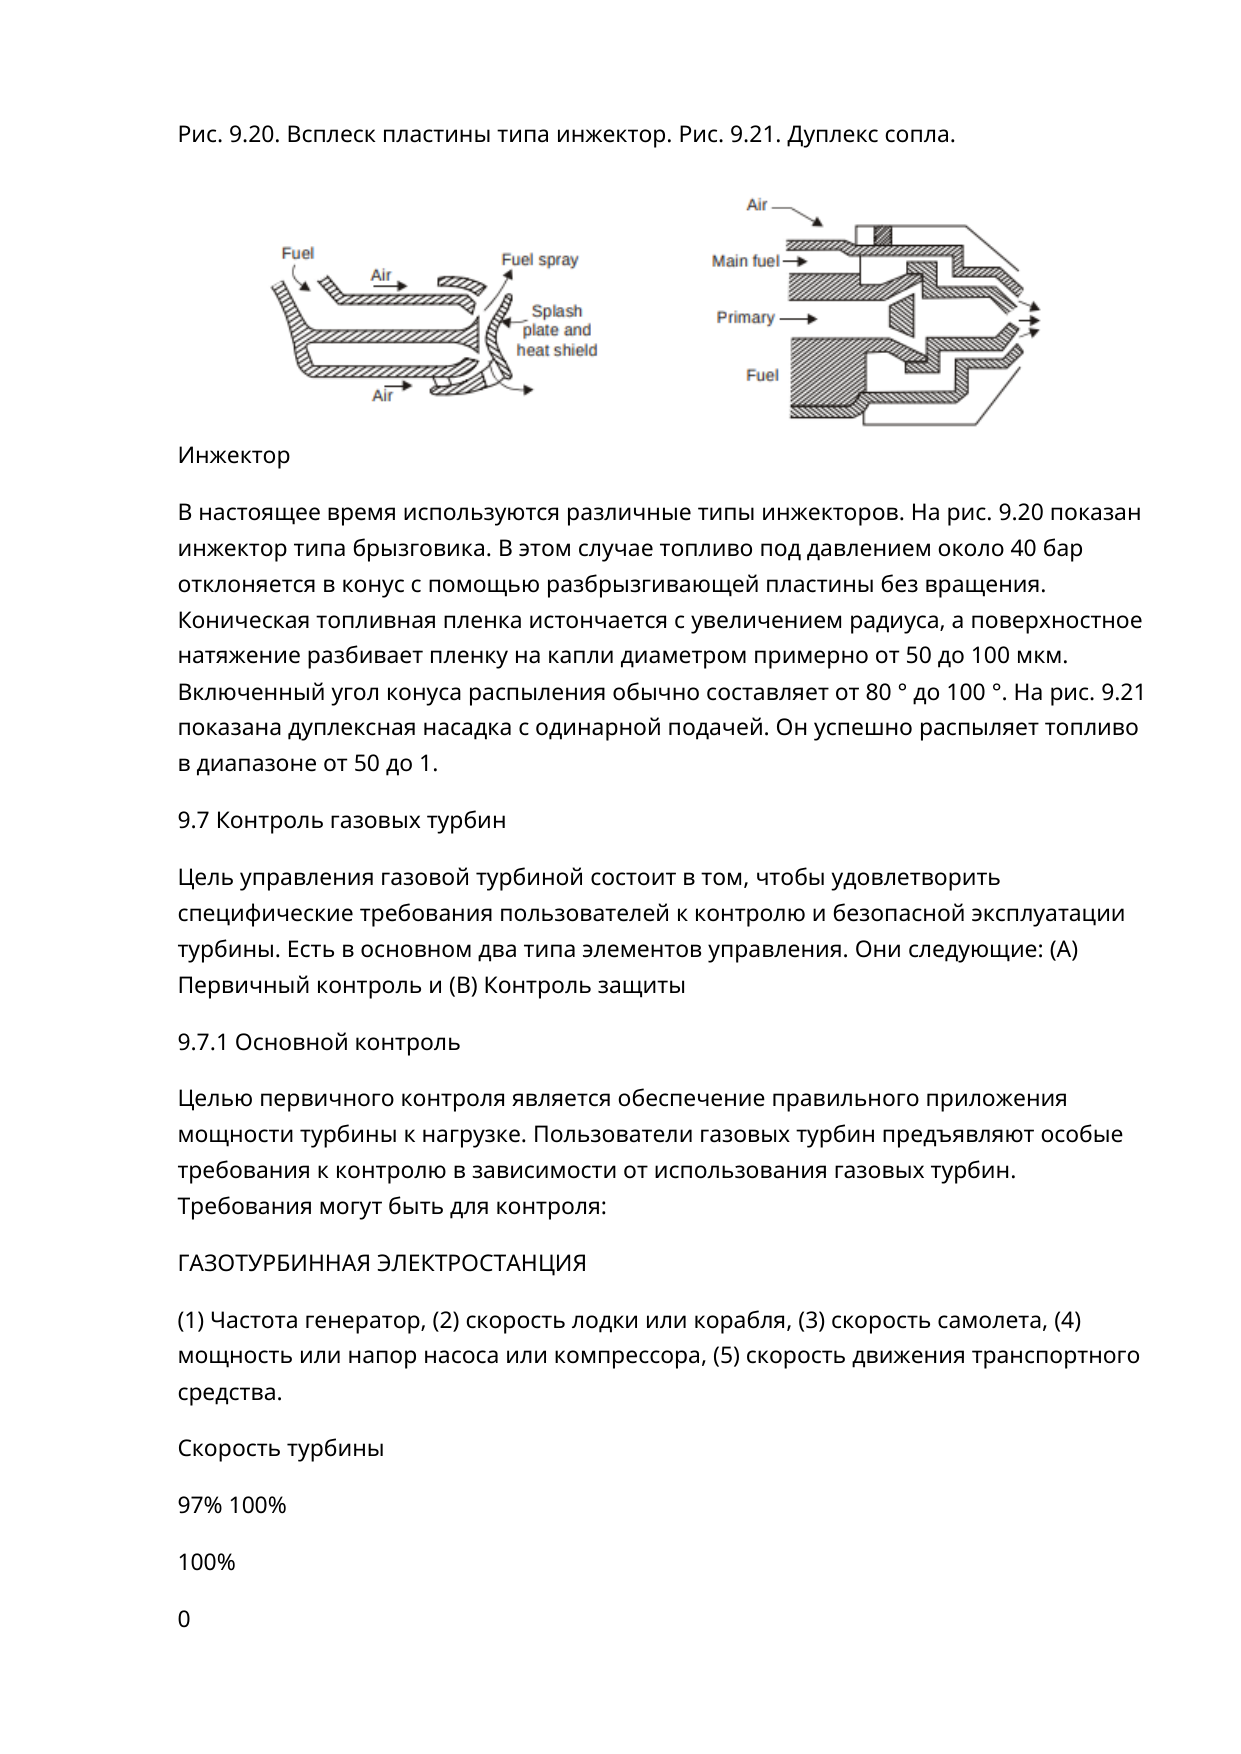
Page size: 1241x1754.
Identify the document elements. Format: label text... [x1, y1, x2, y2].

text ГАЗОТУРБИННАЯ ЭЛЕКТРОСТАНЦИЯ [177, 1247, 1152, 1278]
text Инжектор [177, 231, 1152, 470]
text В настоящее время используются различные типы инжекторов. На рис. 9.20 показан инжектор типа брызговика. В этом случае топливо под давлением около 40 бар отклоняется в конус с помощью разбрызгивающей пластины без вращения. Коническая топливная пленка истончается с увеличением радиуса, а поверхностное натяжение разбивает пленку на капли диаметром примерно от 50 до 100 мкм. Включенный угол конуса распыления обычно составляет от 80 ° до 100 °. На рис. 9.21 показана дуплексная насадка с одинарной подачей. Он успешно распыляет топливо в диапазоне от 50 до 1. [177, 496, 1152, 778]
text 9.7.1 Основной контроль [177, 1025, 1152, 1057]
text (1) Частота генератор, (2) скорость лодки или корабля, (3) скорость самолета, (4) мощность или напор насоса или компрессора, (5) скорость движения транспортного средства. [177, 1303, 1152, 1407]
text 97% 100% [177, 1489, 1152, 1520]
text 100% [177, 1546, 1152, 1577]
picture [244, 184, 1066, 439]
text Целью первичного контроля является обеспечение правильного приложения мощности турбины к нагрузке. Пользователи газовых турбин предъявляют особые требования к контролю в зависимости от использования газовых турбин. Требования могут быть для контроля: [177, 1082, 1152, 1221]
text Цель управления газовой турбиной состоит в том, чтобы удовлетворить специфические требования пользователей к контролю и безопасной эксплуатации турбины. Есть в основном два типа элементов управления. Они следующие: (A) Первичный контроль и (B) Контроль защиты [177, 861, 1152, 1000]
text 9.7 Контроль газовых турбин [177, 804, 1152, 835]
text Скорость турбины [177, 1432, 1152, 1463]
text 0 [177, 1602, 1152, 1634]
text Рис. 9.20. Всплеск пластины типа инжектор. Рис. 9.21. Дуплекс сопла. [177, 118, 1152, 149]
